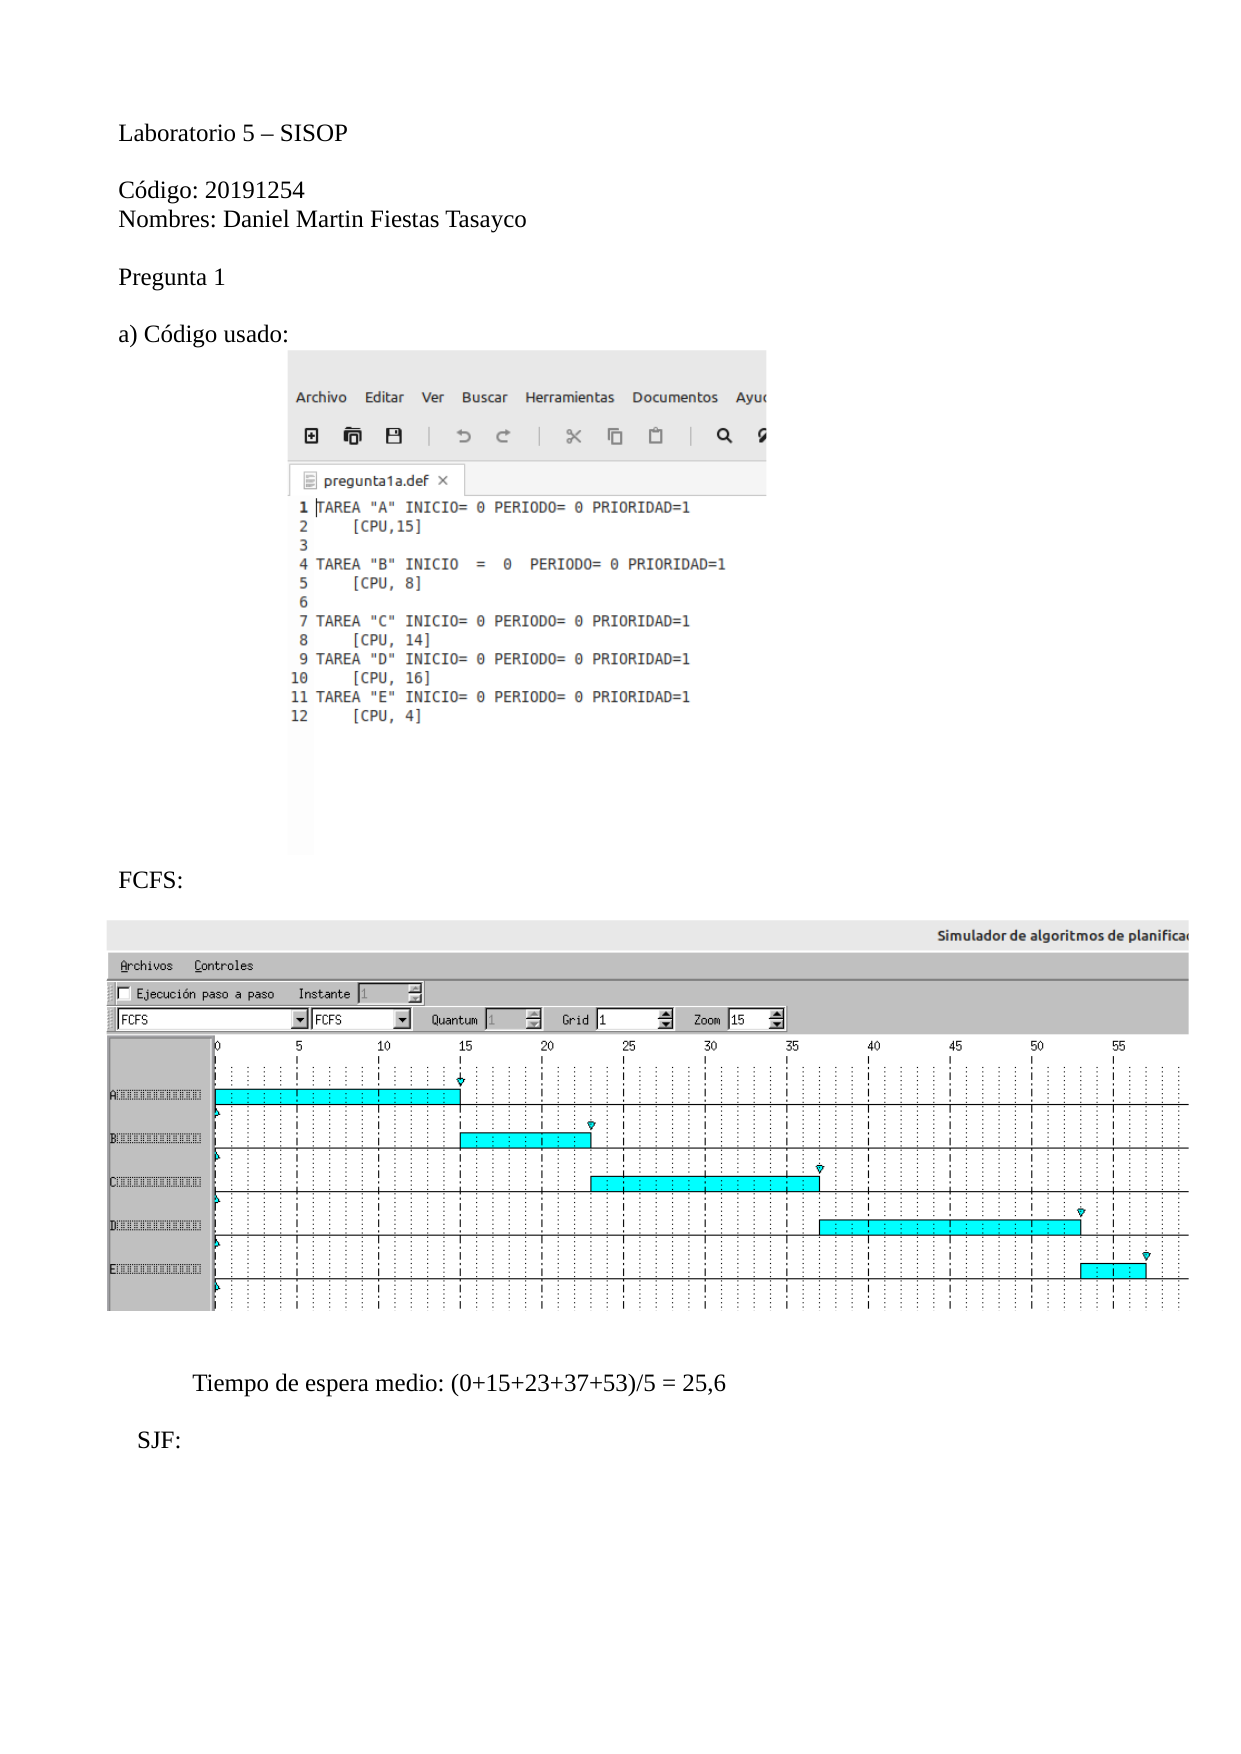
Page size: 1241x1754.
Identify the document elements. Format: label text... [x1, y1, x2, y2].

text Nombres: Daniel Martin Fiestas Tasayco [118, 204, 1122, 233]
text FCFS: [118, 866, 1122, 894]
text Laboratorio 5 – SISOP [118, 118, 1122, 147]
text Tiempo de espera medio: (0+15+23+37+53)/5 = 25,6 [118, 1368, 1122, 1397]
text Pregunta 1 [118, 262, 1122, 291]
text SJF: [118, 1426, 1122, 1454]
text a) Código usado: [118, 319, 1122, 348]
text Código: 20191254 [118, 176, 1122, 204]
